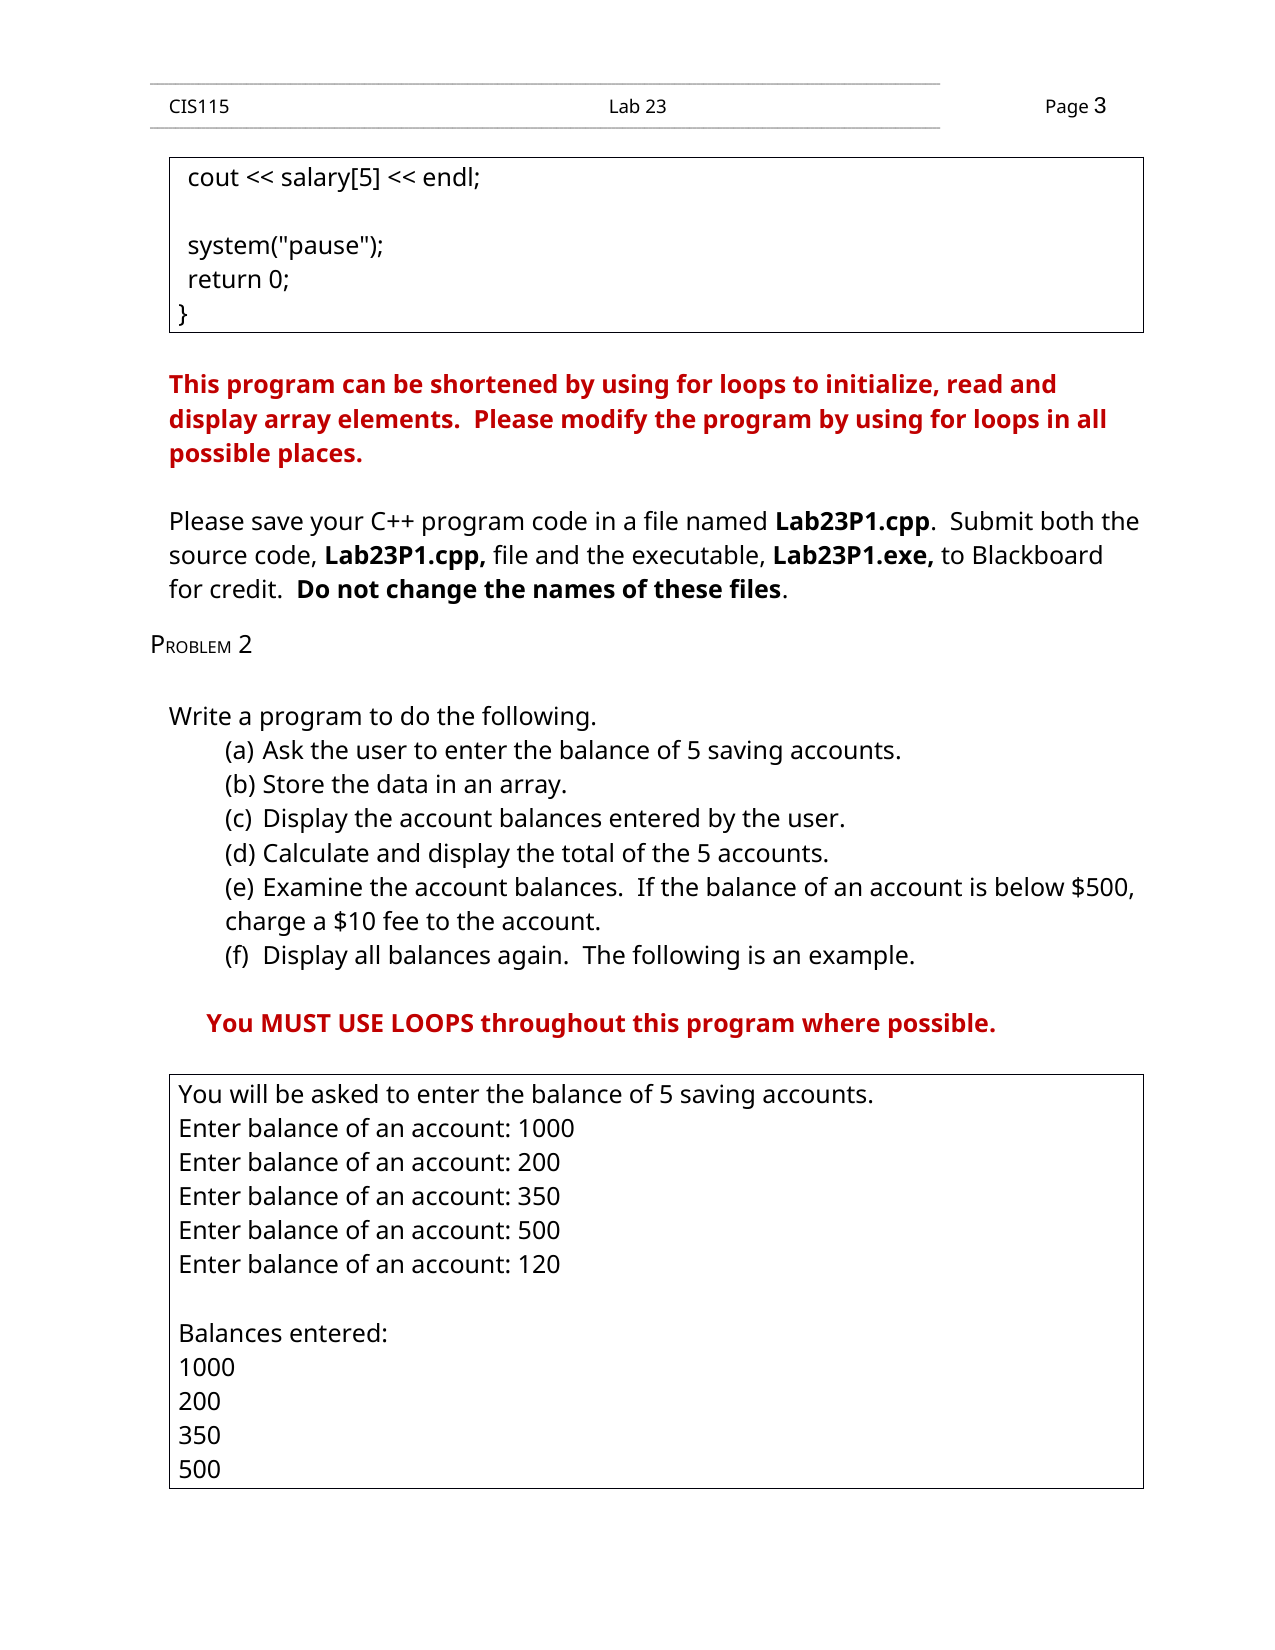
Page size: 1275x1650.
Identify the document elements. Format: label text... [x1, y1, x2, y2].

list Calculate and display the total of the 5 accounts. [225, 835, 1144, 869]
text This program can be shortened by using for loops to initialize, read and display array elements. Please modify the program by using for loops in all possible places. [150, 367, 1125, 469]
list You MUST USE LOOPS throughout this program where possible. [206, 1006, 1144, 1039]
text 1000 [170, 1346, 1143, 1380]
subtitle Problem 2 [150, 626, 1125, 661]
text Please save your C++ program code in a file named Lab23P1.cpp. Submit both the source code, Lab23P1.cpp, file and the executable, Lab23P1.exe, to Blackboard for credit. Do not change the names of these files. [150, 503, 1125, 606]
text return 0; [170, 259, 1143, 293]
list Display all balances again. The following is an example. [225, 937, 1144, 971]
text system("pause"); [170, 225, 1143, 259]
text 200 [170, 1380, 1143, 1414]
text Enter balance of an account: 120 [170, 1244, 1143, 1281]
text Enter balance of an account: 350 [170, 1176, 1143, 1210]
text Enter balance of an account: 500 [170, 1210, 1143, 1244]
text Balances entered: [170, 1312, 1143, 1346]
text Enter balance of an account: 1000 [170, 1108, 1143, 1142]
list Ask the user to enter the balance of 5 saving accounts. [225, 733, 1144, 767]
text Write a program to do the following. [150, 699, 1125, 733]
text 500 [170, 1448, 1143, 1488]
text cout << salary[5] << endl; [170, 158, 1143, 194]
text } [170, 293, 1143, 332]
text Enter balance of an account: 200 [170, 1142, 1143, 1176]
list Display the account balances entered by the user. [225, 801, 1144, 835]
list Store the data in an array. [225, 767, 1144, 801]
list Examine the account balances. If the balance of an account is below $500, charge a $10 fee to the account. [225, 869, 1144, 937]
text 350 [170, 1414, 1143, 1448]
text You will be asked to enter the balance of 5 saving accounts. [170, 1075, 1143, 1108]
